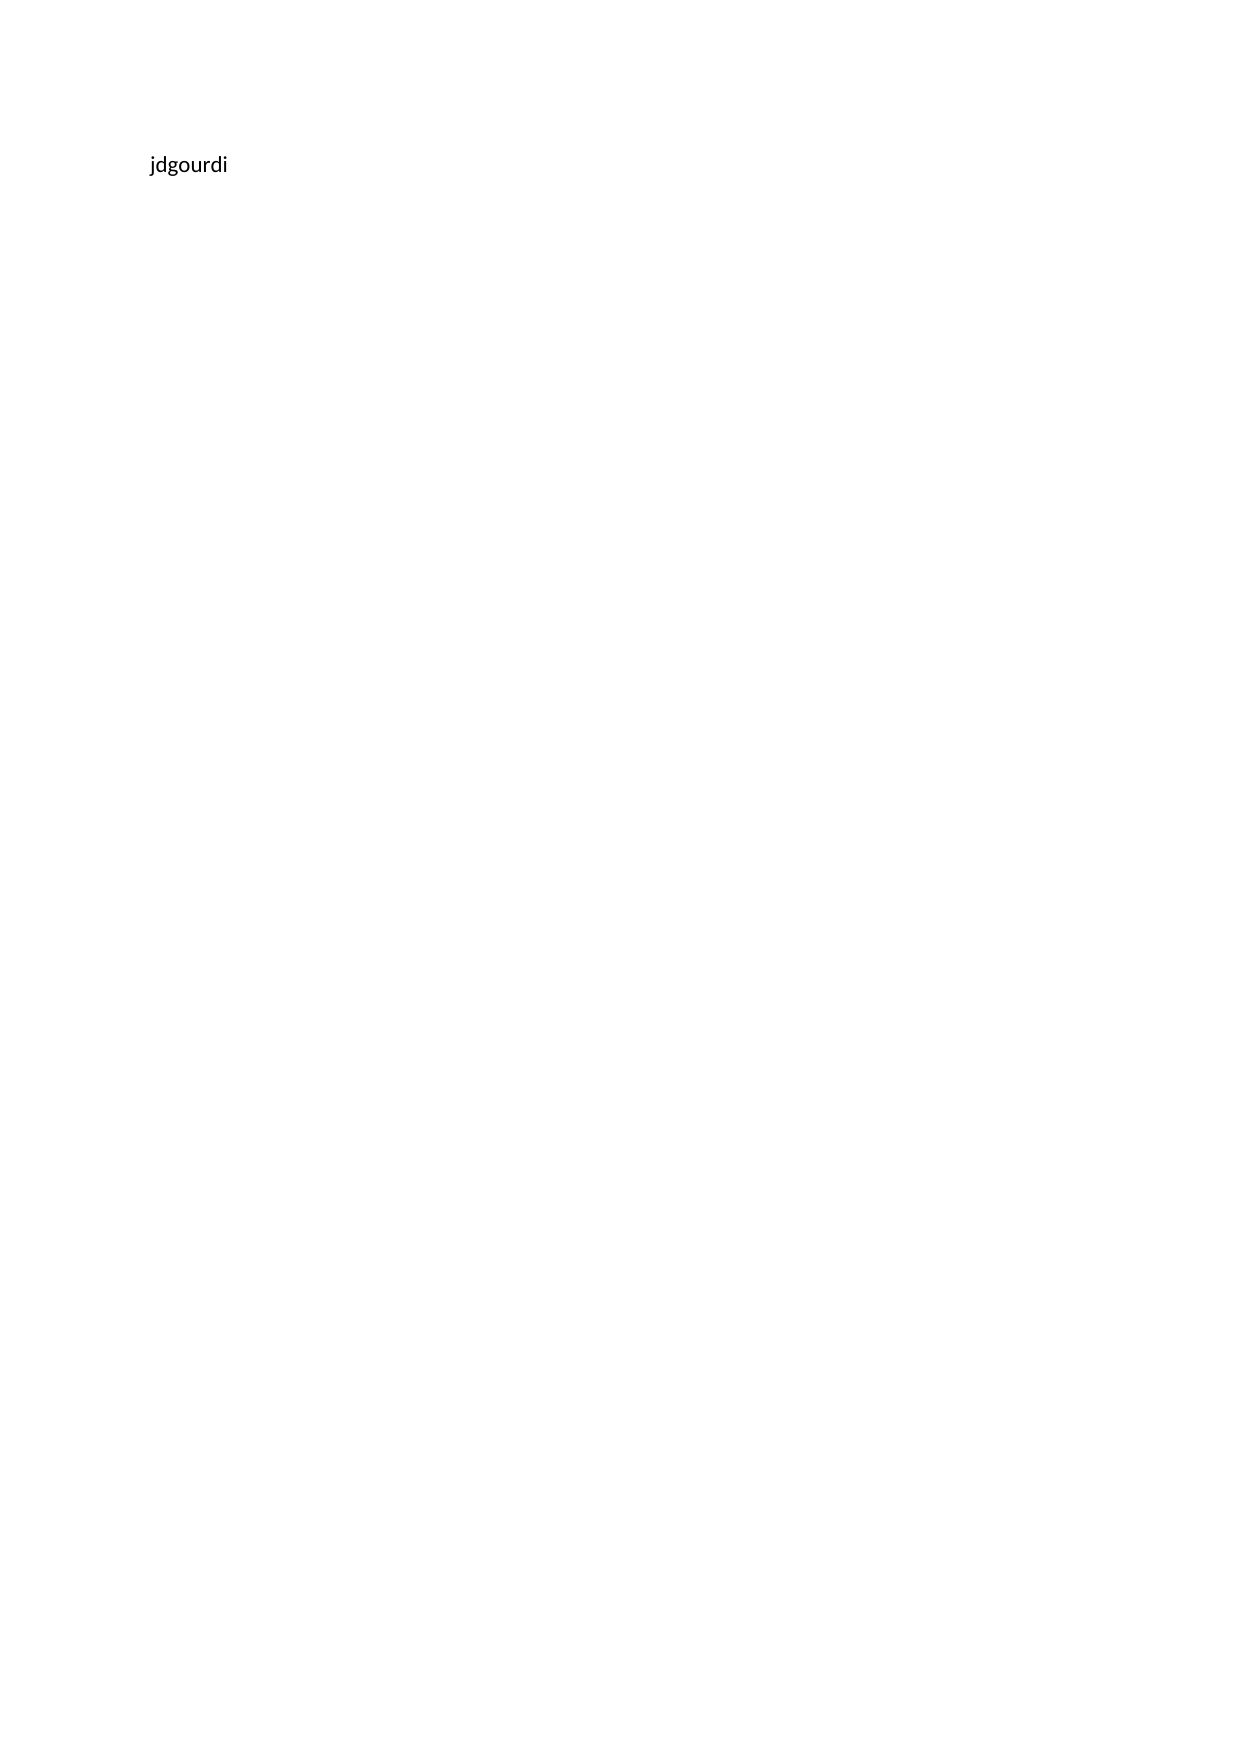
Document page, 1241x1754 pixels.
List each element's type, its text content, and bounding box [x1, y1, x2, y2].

text jdgourdi [150, 150, 1090, 178]
